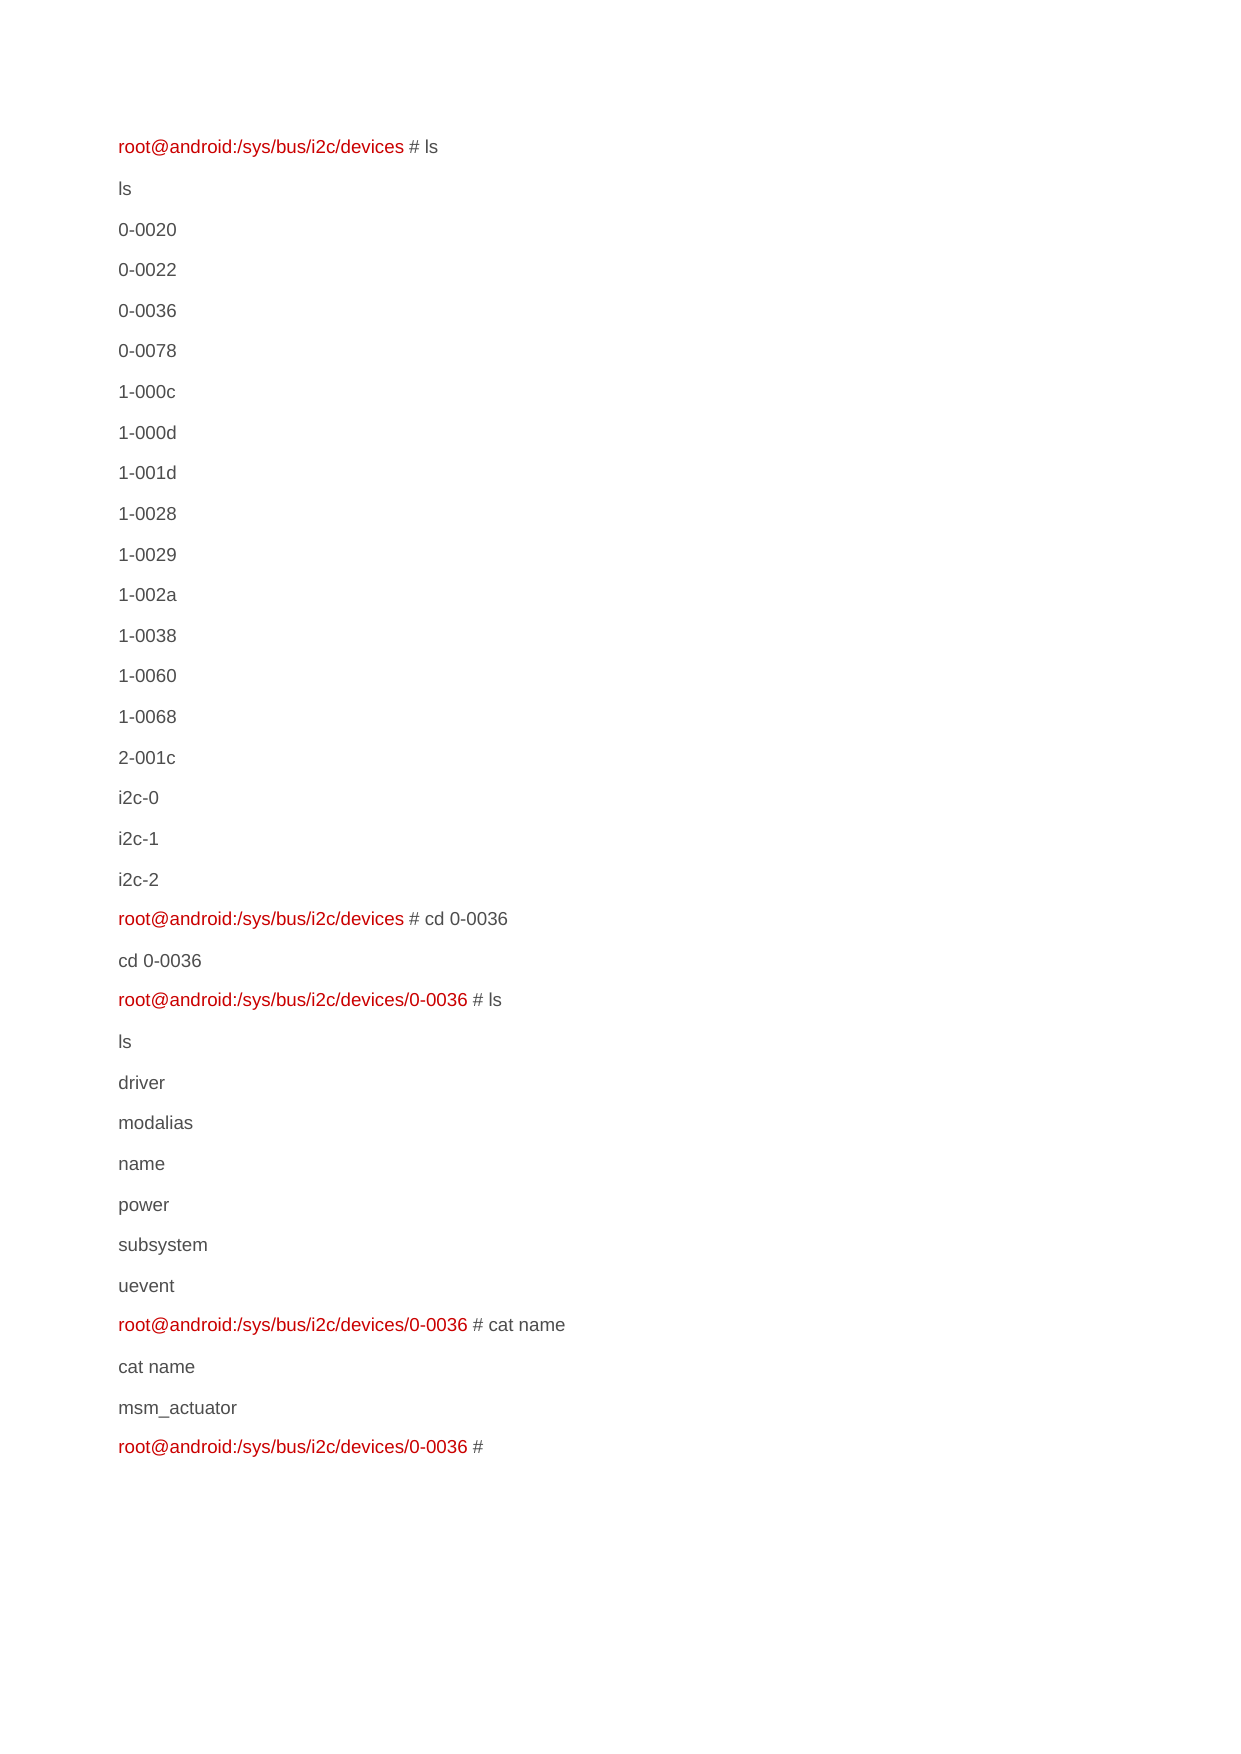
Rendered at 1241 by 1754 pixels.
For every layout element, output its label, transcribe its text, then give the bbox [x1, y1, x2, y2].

text root@android:/sys/bus/i2c/devices # ls ls 0-0020 0-0022 0-0036 0-0078 1-000c 1-000d 1-001d 1-0028 1-0029 1-002a 1-0038 1-0060 1-0068 2-001c i2c-0 i2c-1 i2c-2 root@android:/sys/bus/i2c/devices # cd 0-0036 cd 0-0036 root@android:/sys/bus/i2c/devices/0-0036 # ls ls driver modalias name power subsystem uevent root@android:/sys/bus/i2c/devices/0-0036 # cat name cat name msm_actuator root@android:/sys/bus/i2c/devices/0-0036 # [118, 118, 1122, 1459]
